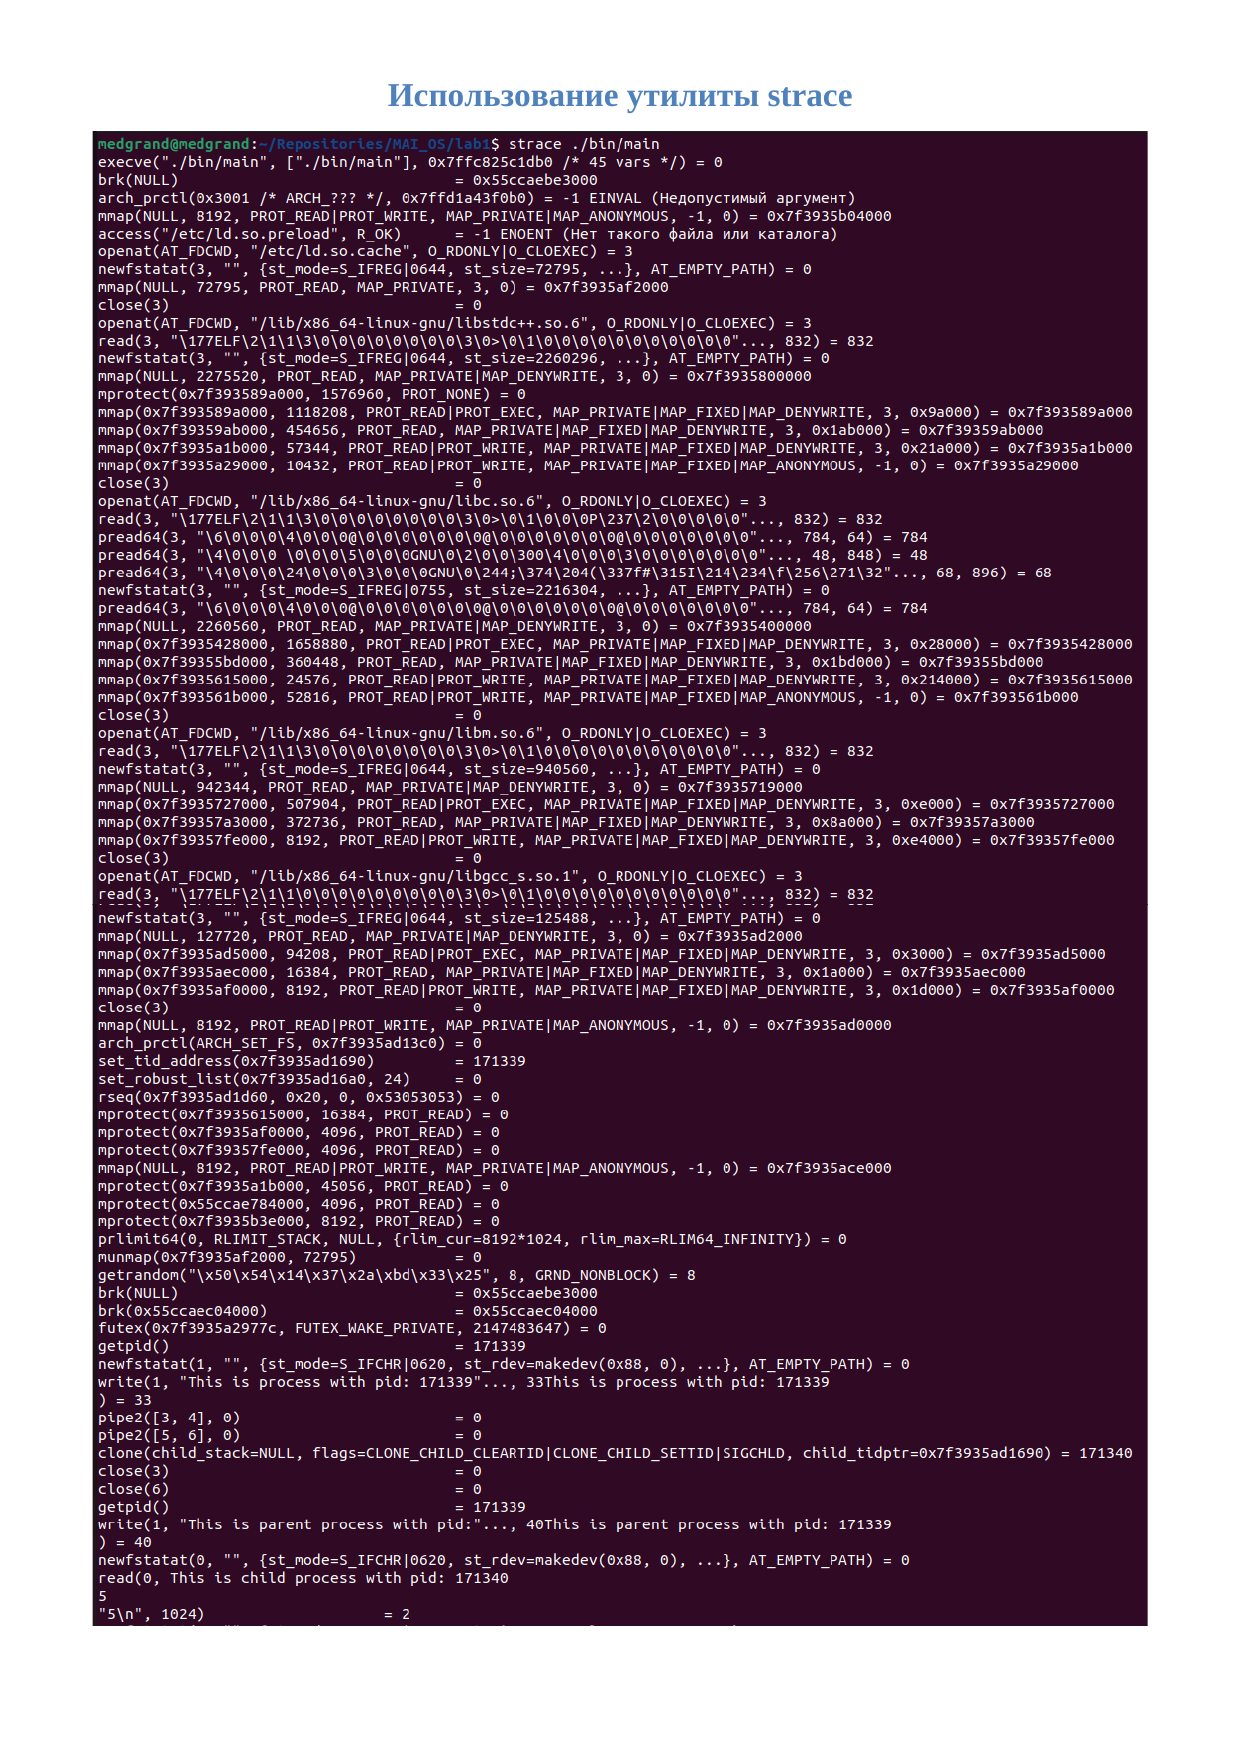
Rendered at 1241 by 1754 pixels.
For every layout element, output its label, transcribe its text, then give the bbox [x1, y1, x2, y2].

picture [92, 131, 1148, 1626]
subtitle Использование утилиты strace [93, 75, 1147, 113]
